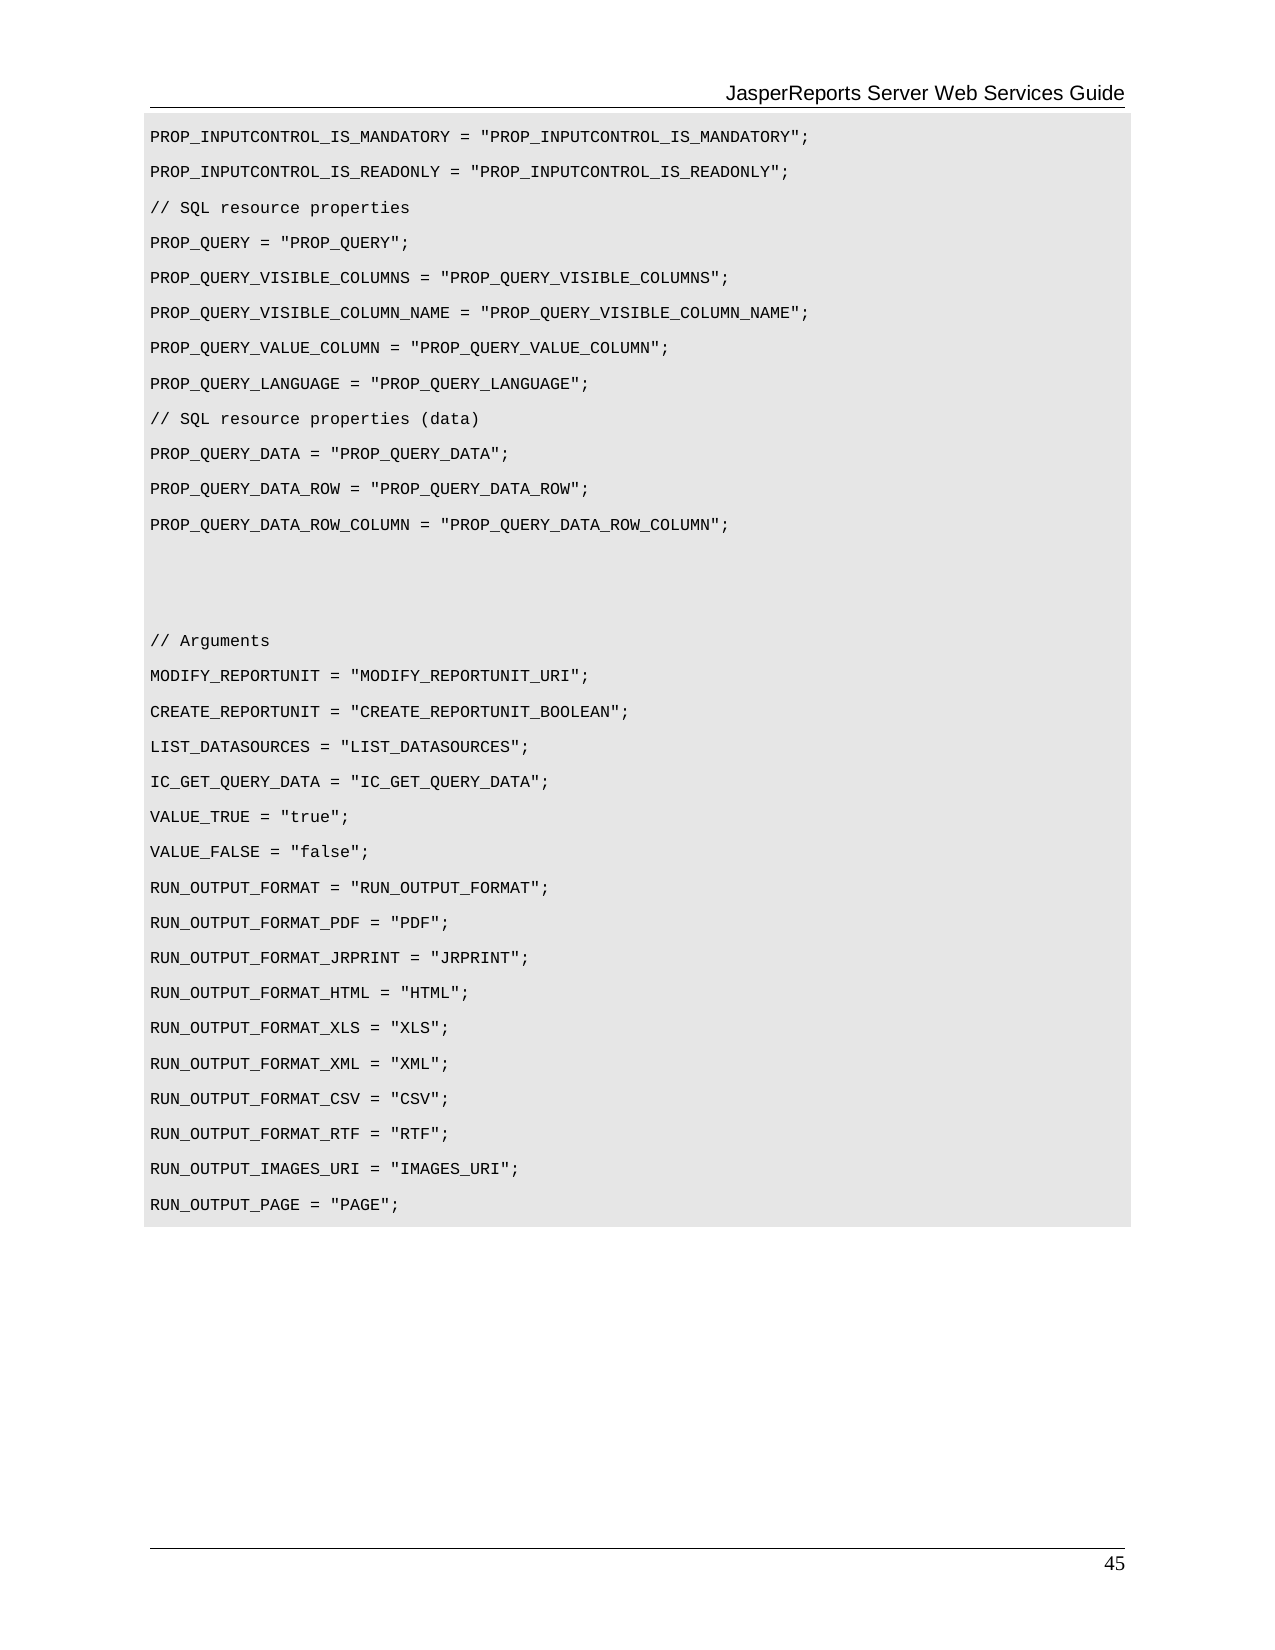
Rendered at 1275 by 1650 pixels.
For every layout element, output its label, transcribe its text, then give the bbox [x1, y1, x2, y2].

table_header PROP_INPUTCONTROL_IS_MANDATORY = "PROP_INPUTCONTROL_IS_MANDATORY"; PROP_INPUTCONTROL_IS_READONLY = "PROP_INPUTCONTROL_IS_READONLY"; // SQL resource properties PROP_QUERY = "PROP_QUERY"; PROP_QUERY_VISIBLE_COLUMNS = "PROP_QUERY_VISIBLE_COLUMNS"; PROP_QUERY_VISIBLE_COLUMN_NAME = "PROP_QUERY_VISIBLE_COLUMN_NAME"; PROP_QUERY_VALUE_COLUMN = "PROP_QUERY_VALUE_COLUMN"; PROP_QUERY_LANGUAGE = "PROP_QUERY_LANGUAGE"; // SQL resource properties (data) PROP_QUERY_DATA = "PROP_QUERY_DATA"; PROP_QUERY_DATA_ROW = "PROP_QUERY_DATA_ROW"; PROP_QUERY_DATA_ROW_COLUMN = "PROP_QUERY_DATA_ROW_COLUMN"; // Arguments MODIFY_REPORTUNIT = "MODIFY_REPORTUNIT_URI"; CREATE_REPORTUNIT = "CREATE_REPORTUNIT_BOOLEAN"; LIST_DATASOURCES = "LIST_DATASOURCES"; IC_GET_QUERY_DATA = "IC_GET_QUERY_DATA"; VALUE_TRUE = "true"; VALUE_FALSE = "false"; RUN_OUTPUT_FORMAT = "RUN_OUTPUT_FORMAT"; RUN_OUTPUT_FORMAT_PDF = "PDF"; RUN_OUTPUT_FORMAT_JRPRINT = "JRPRINT"; RUN_OUTPUT_FORMAT_HTML = "HTML"; RUN_OUTPUT_FORMAT_XLS = "XLS"; RUN_OUTPUT_FORMAT_XML = "XML"; RUN_OUTPUT_FORMAT_CSV = "CSV"; RUN_OUTPUT_FORMAT_RTF = "RTF"; RUN_OUTPUT_IMAGES_URI = "IMAGES_URI"; RUN_OUTPUT_PAGE = "PAGE"; [144, 113, 1131, 1227]
